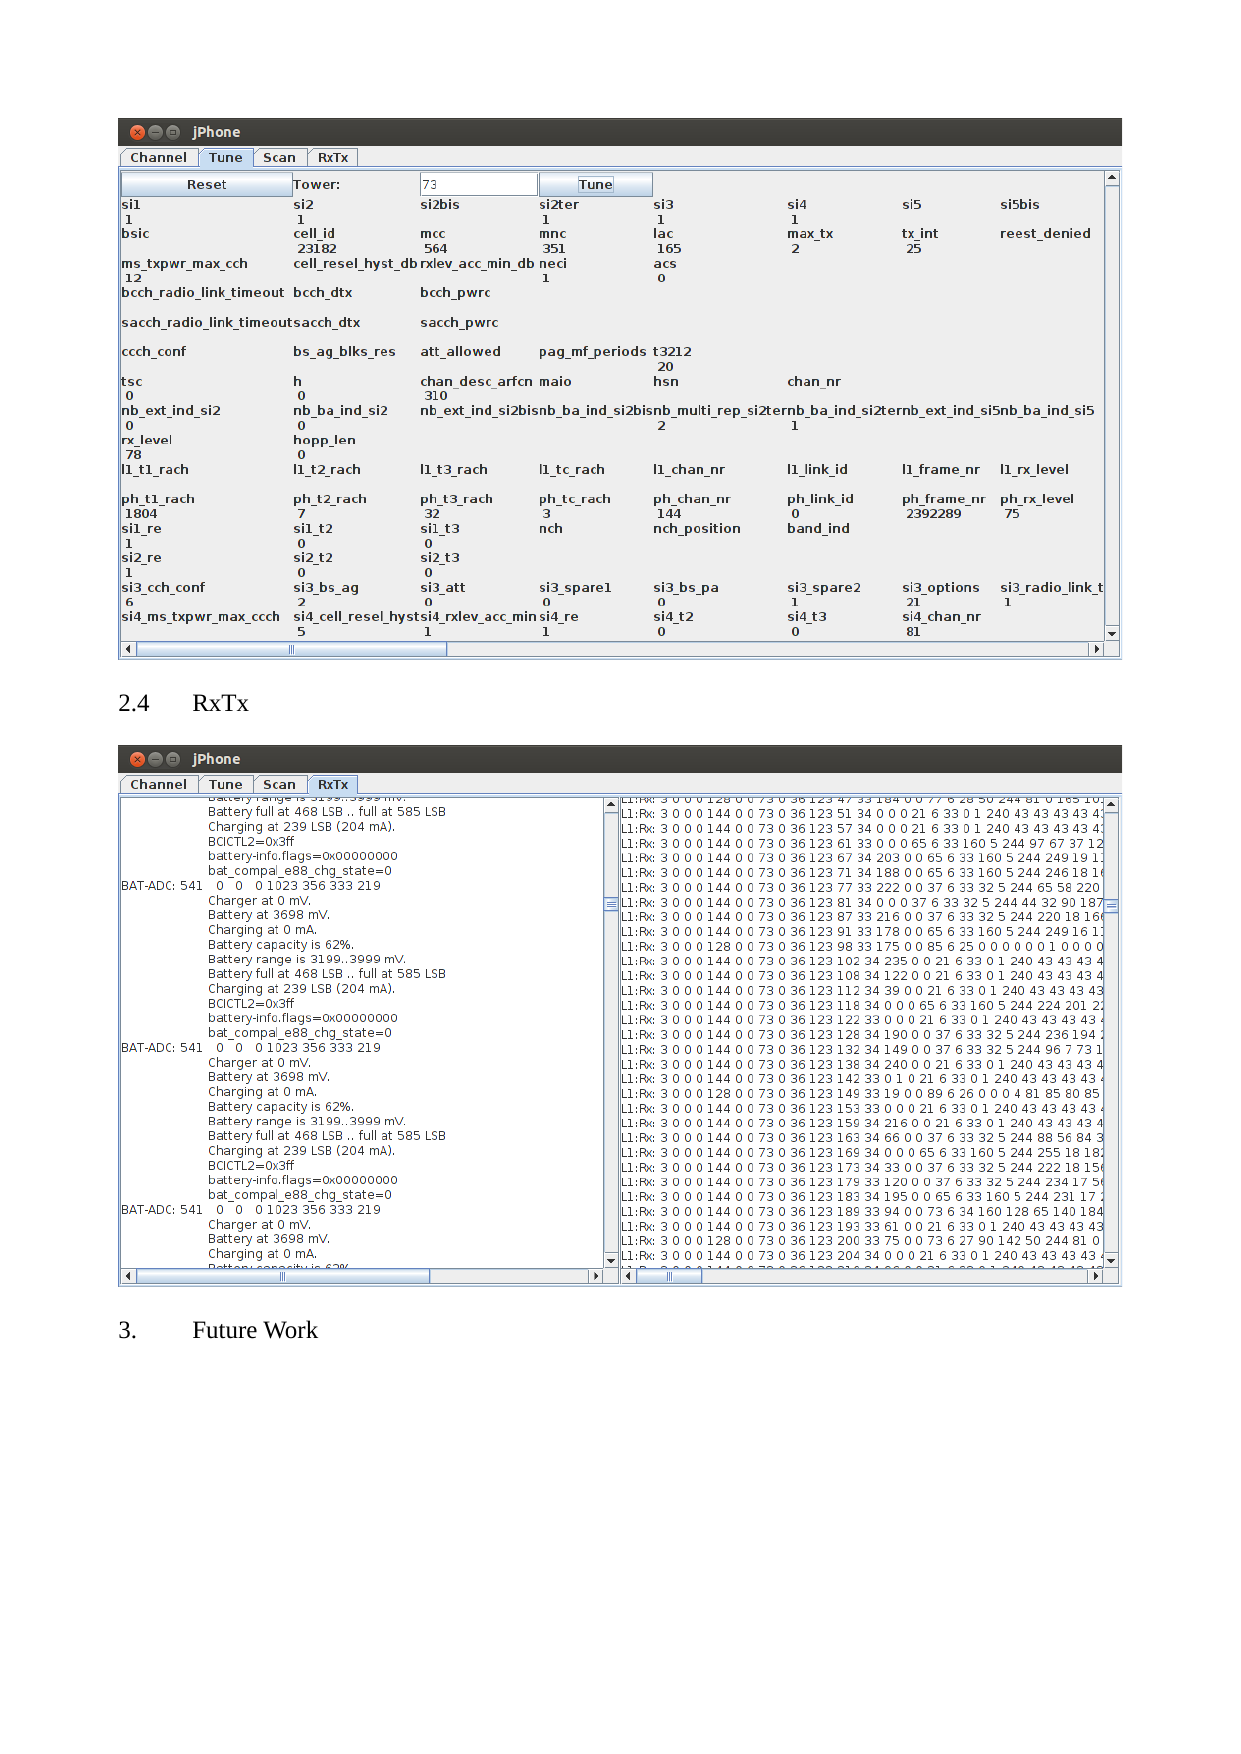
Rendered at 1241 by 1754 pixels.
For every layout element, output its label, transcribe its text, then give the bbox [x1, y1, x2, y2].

picture [118, 118, 1123, 660]
list 2.4 RxTx [118, 688, 1122, 717]
text 3. Future Work [118, 1315, 1122, 1344]
picture [118, 745, 1123, 1287]
